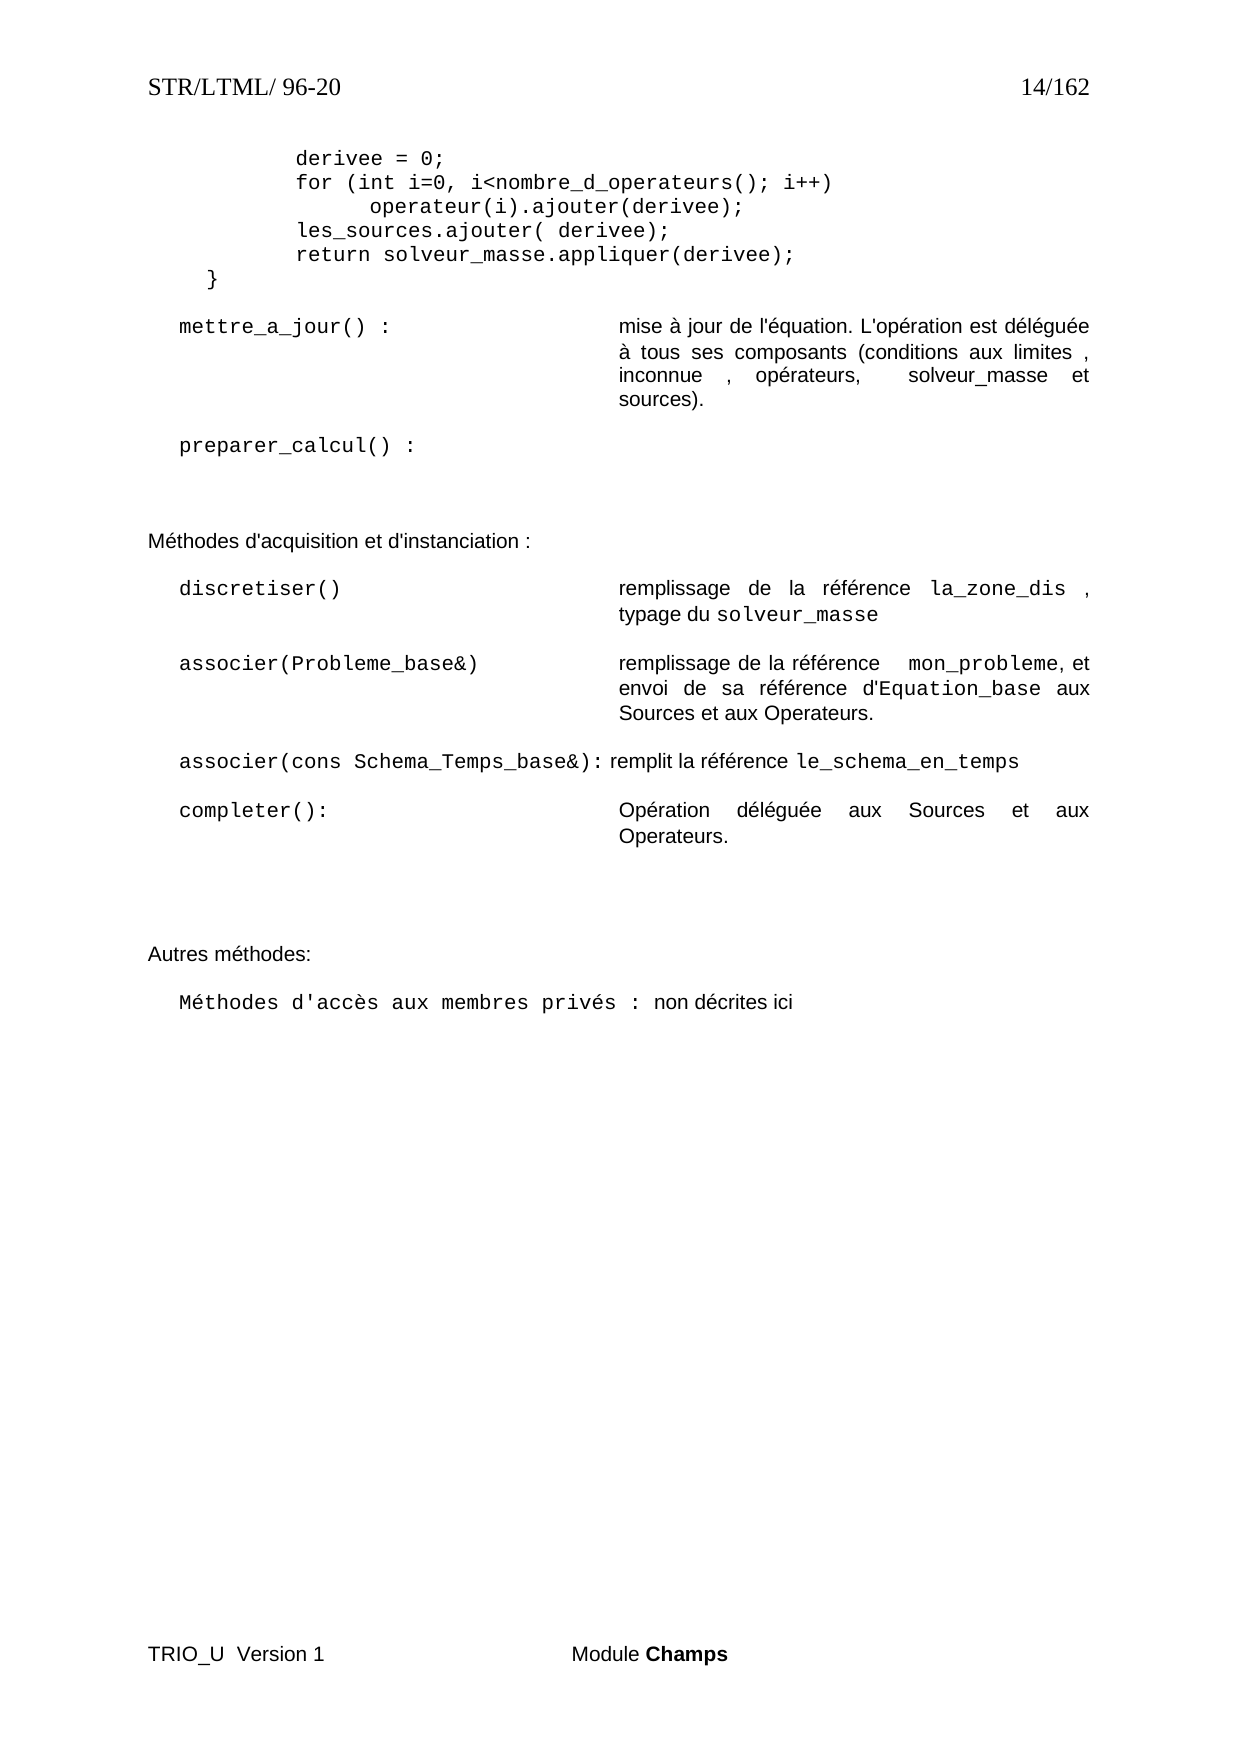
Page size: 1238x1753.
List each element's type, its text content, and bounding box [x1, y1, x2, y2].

text Méthodes d'acquisition et d'instanciation : [148, 529, 1090, 553]
text derivee = 0; [206, 148, 1090, 172]
text operateur(i).ajouter(derivee); [206, 196, 1090, 219]
text for (int i=0, i<nombre_d_operateurs(); i++) [206, 172, 1090, 196]
text associer(Probleme_base&) remplissage de la référence mon_probleme, et envoi de sa référence d'Equation_base aux Sources et aux Operateurs. [179, 651, 1090, 725]
text les_sources.ajouter( derivee); [206, 219, 1090, 243]
text preparer_calcul() : [179, 435, 1090, 459]
text associer(cons Schema_Temps_base&): remplit la référence le_schema_en_temps [179, 749, 1090, 775]
text Méthodes d'accès aux membres privés : non décrites ici [179, 990, 1090, 1016]
text Autres méthodes: [148, 943, 1090, 966]
text } [206, 267, 1090, 291]
text completer(): Opération déléguée aux Sources et aux Operateurs. [179, 799, 1090, 848]
text mettre_a_jour() : mise à jour de l'équation. L'opération est déléguée à tous ses composants (conditions aux limites , inconnue , opérateurs, solveur_masse et sources). [179, 315, 1090, 411]
text return solveur_masse.appliquer(derivee); [206, 243, 1090, 267]
text discretiser() remplissage de la référence la_zone_dis , typage du solveur_masse [179, 577, 1090, 627]
